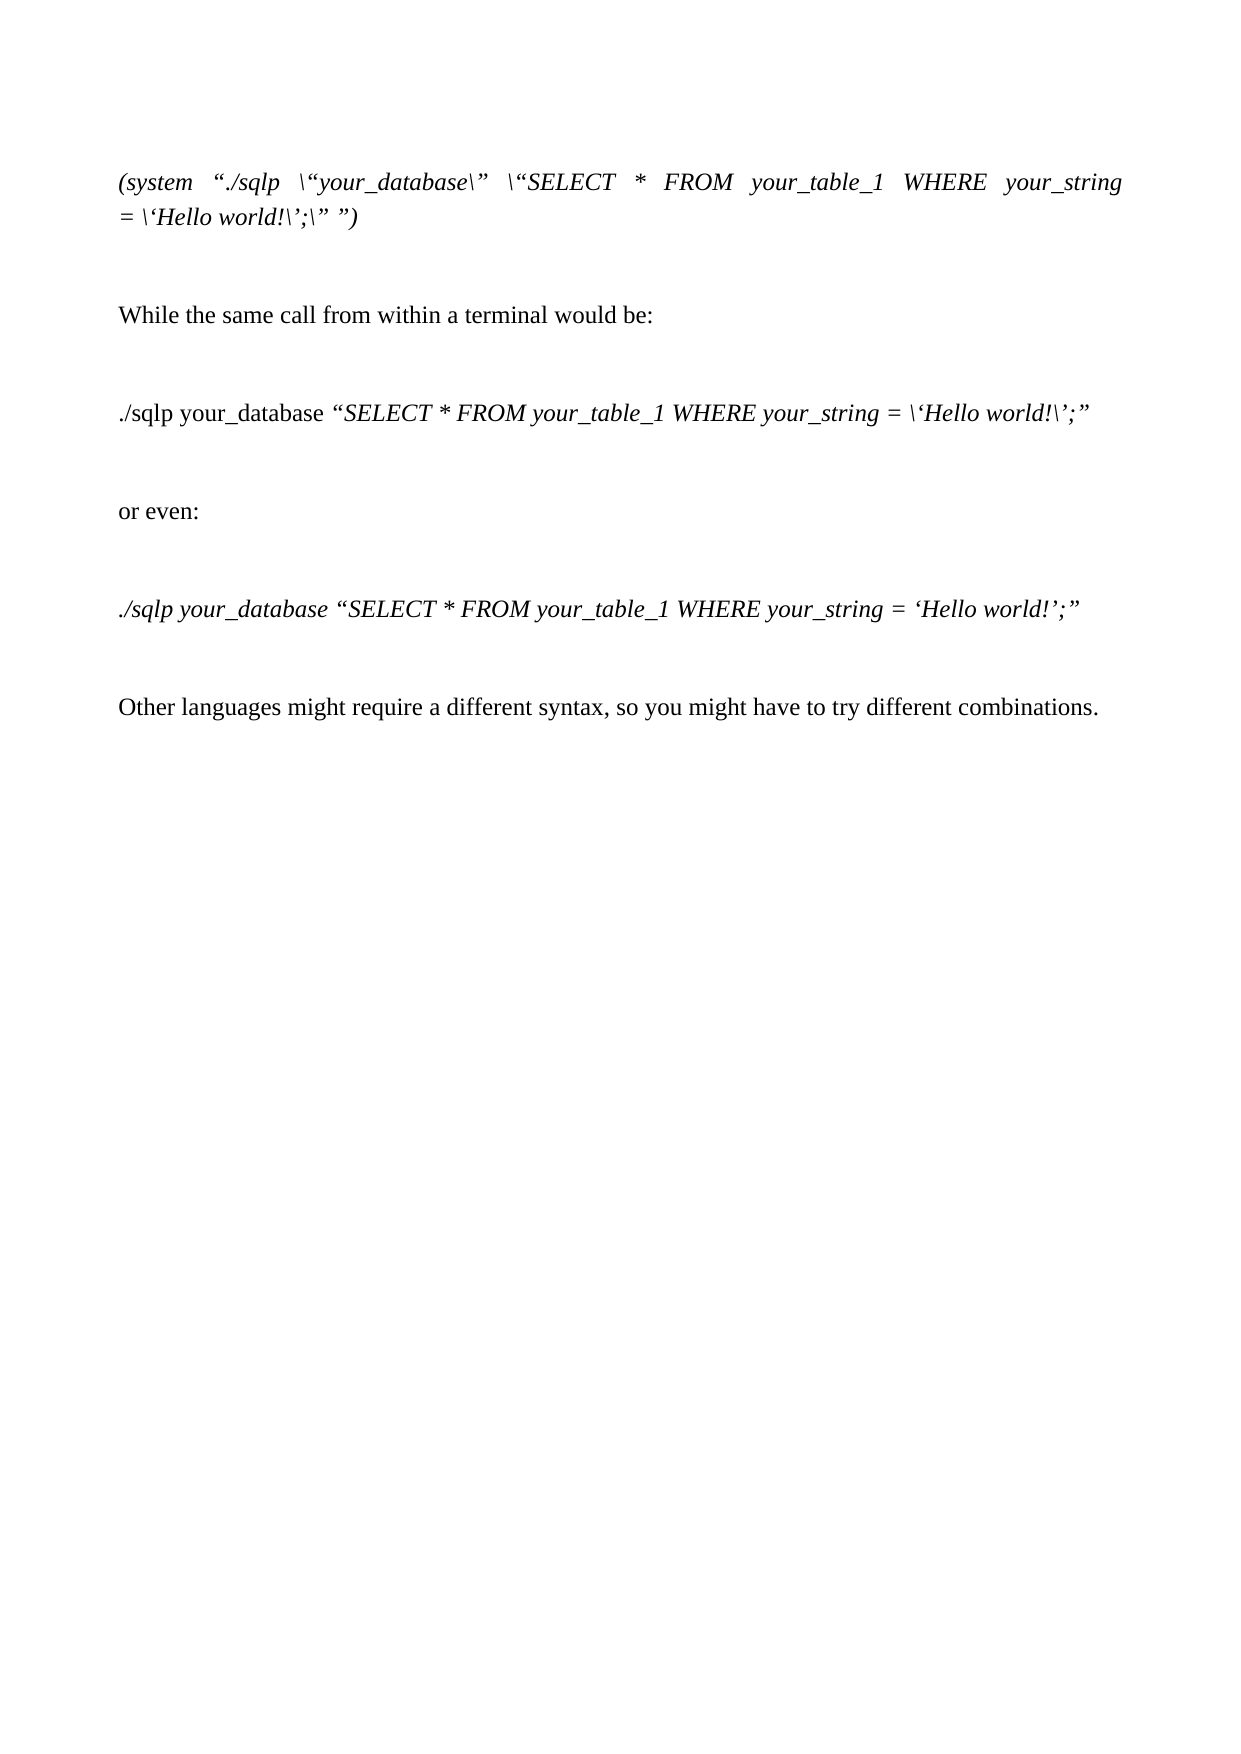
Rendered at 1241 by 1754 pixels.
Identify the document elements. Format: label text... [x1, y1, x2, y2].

text ./sqlp your_database “SELECT * FROM your_table_1 WHERE your_string = \‘Hello world!\’;” [118, 398, 1122, 427]
text or even: [118, 496, 1122, 525]
text Other languages might require a different syntax, so you might have to try different combinations. [118, 692, 1122, 721]
text (system “./sqlp \“your_database\” \“SELECT * FROM your_table_1 WHERE your_string = \‘Hello world!\’;\” ”) [118, 167, 1122, 230]
text While the same call from within a terminal would be: [118, 300, 1122, 328]
text ./sqlp your_database “SELECT * FROM your_table_1 WHERE your_string = ‘Hello world!’;” [118, 594, 1122, 623]
